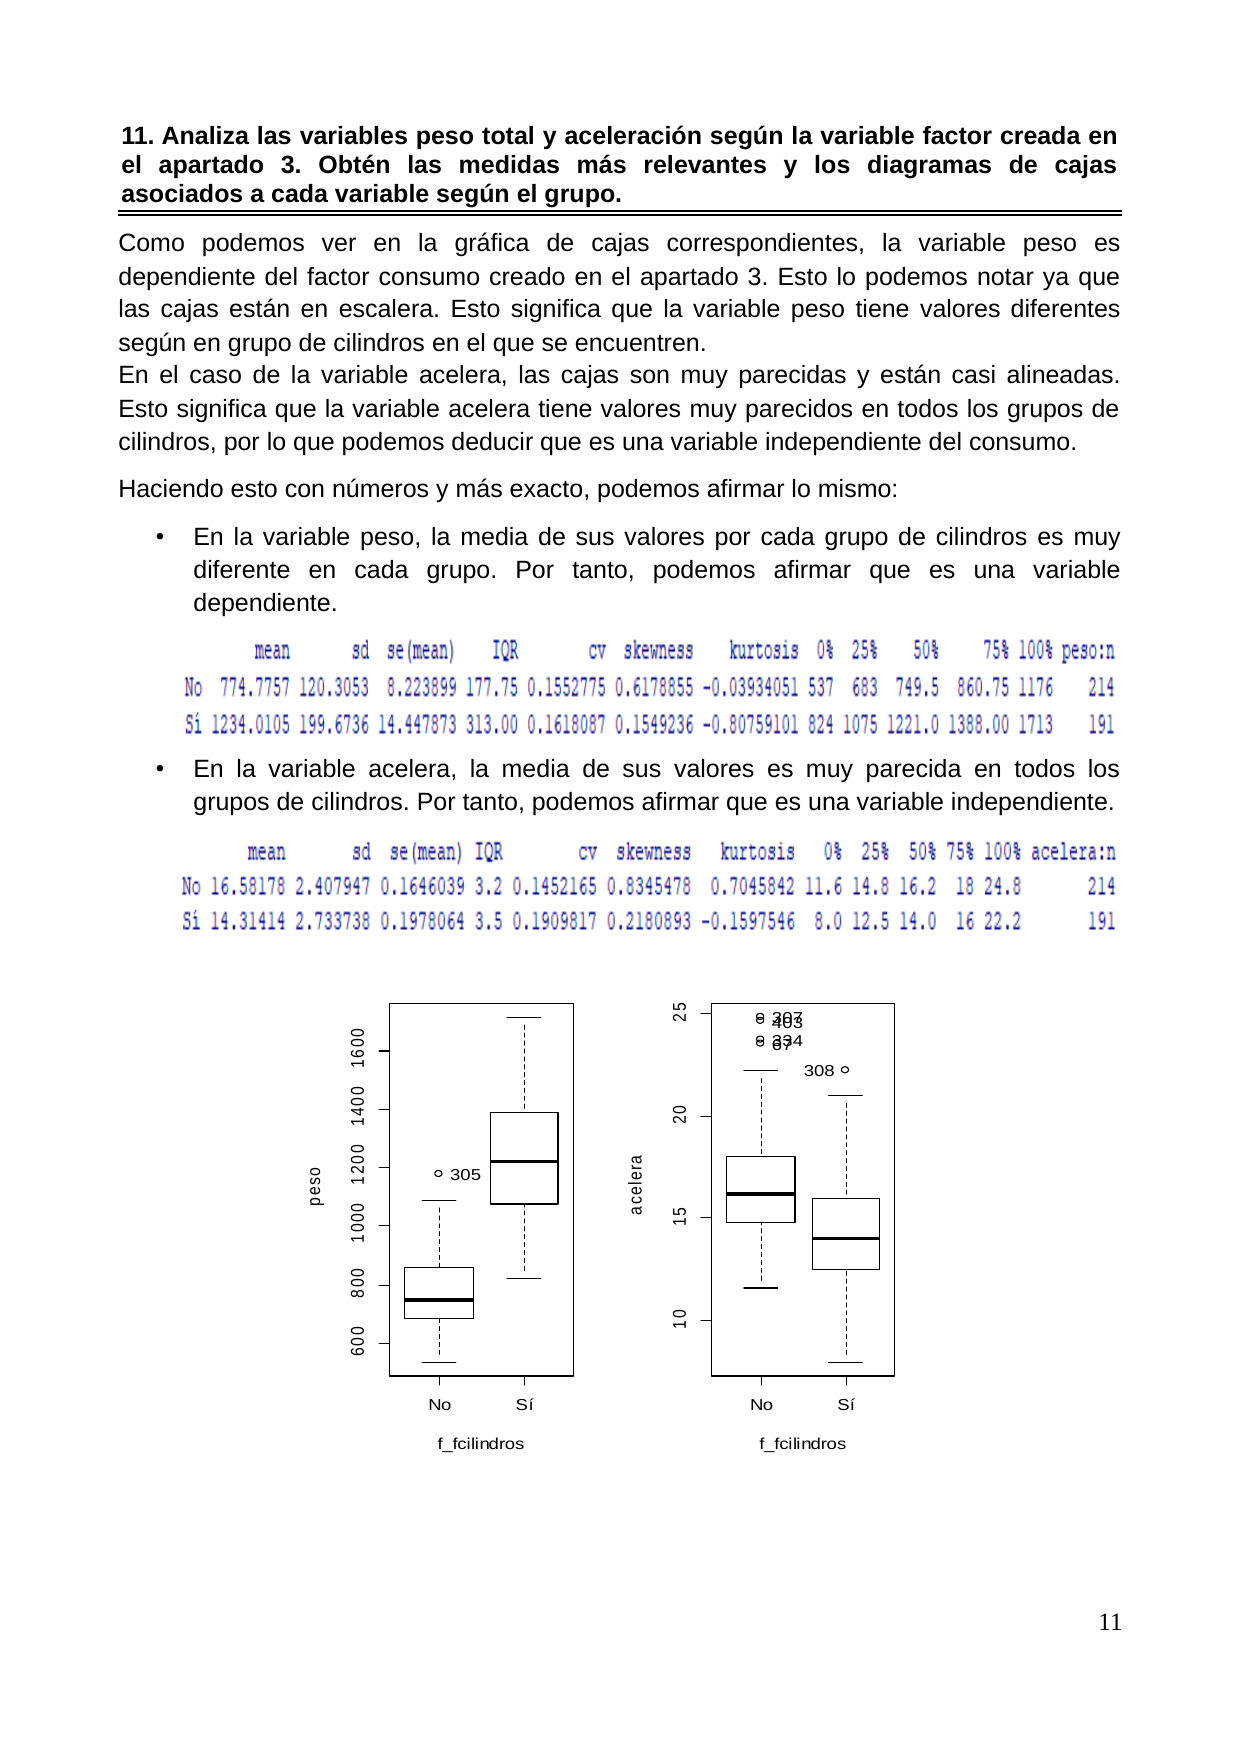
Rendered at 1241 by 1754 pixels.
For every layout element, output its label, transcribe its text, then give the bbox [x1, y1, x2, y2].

text Como podemos ver en la gráfica de cajas correspondientes, la variable peso es dependiente del factor consumo creado en el apartado 3. Esto lo podemos notar ya que las cajas están en escalera. Esto significa que la variable peso tiene valores diferentes según en grupo de cilindros en el que se encuentren. [118, 228, 1122, 356]
text En el caso de la variable acelera, las cajas son muy parecidas y están casi alineadas. Esto significa que la variable acelera tiene valores muy parecidos en todos los grupos de cilindros, por lo que podemos deducir que es una variable independiente del consumo. [118, 361, 1122, 455]
subtitle 11. Analiza las variables peso total y aceleración según la variable factor creada en el apartado 3. Obtén las medidas más relevantes y los diagramas de cajas asociados a cada variable según el grupo. [118, 118, 1122, 210]
text Haciendo esto con números y más exacto, podemos afirmar lo mismo: [118, 474, 1122, 503]
list En la variable acelera, la media de sus valores es muy parecida en todos los grupos de cilindros. Por tanto, podemos afirmar que es una variable independiente. [156, 636, 1122, 816]
list En la variable peso, la media de sus valores por cada grupo de cilindros es muy diferente en cada grupo. Por tanto, podemos afirmar que es una variable dependiente. [156, 522, 1122, 617]
